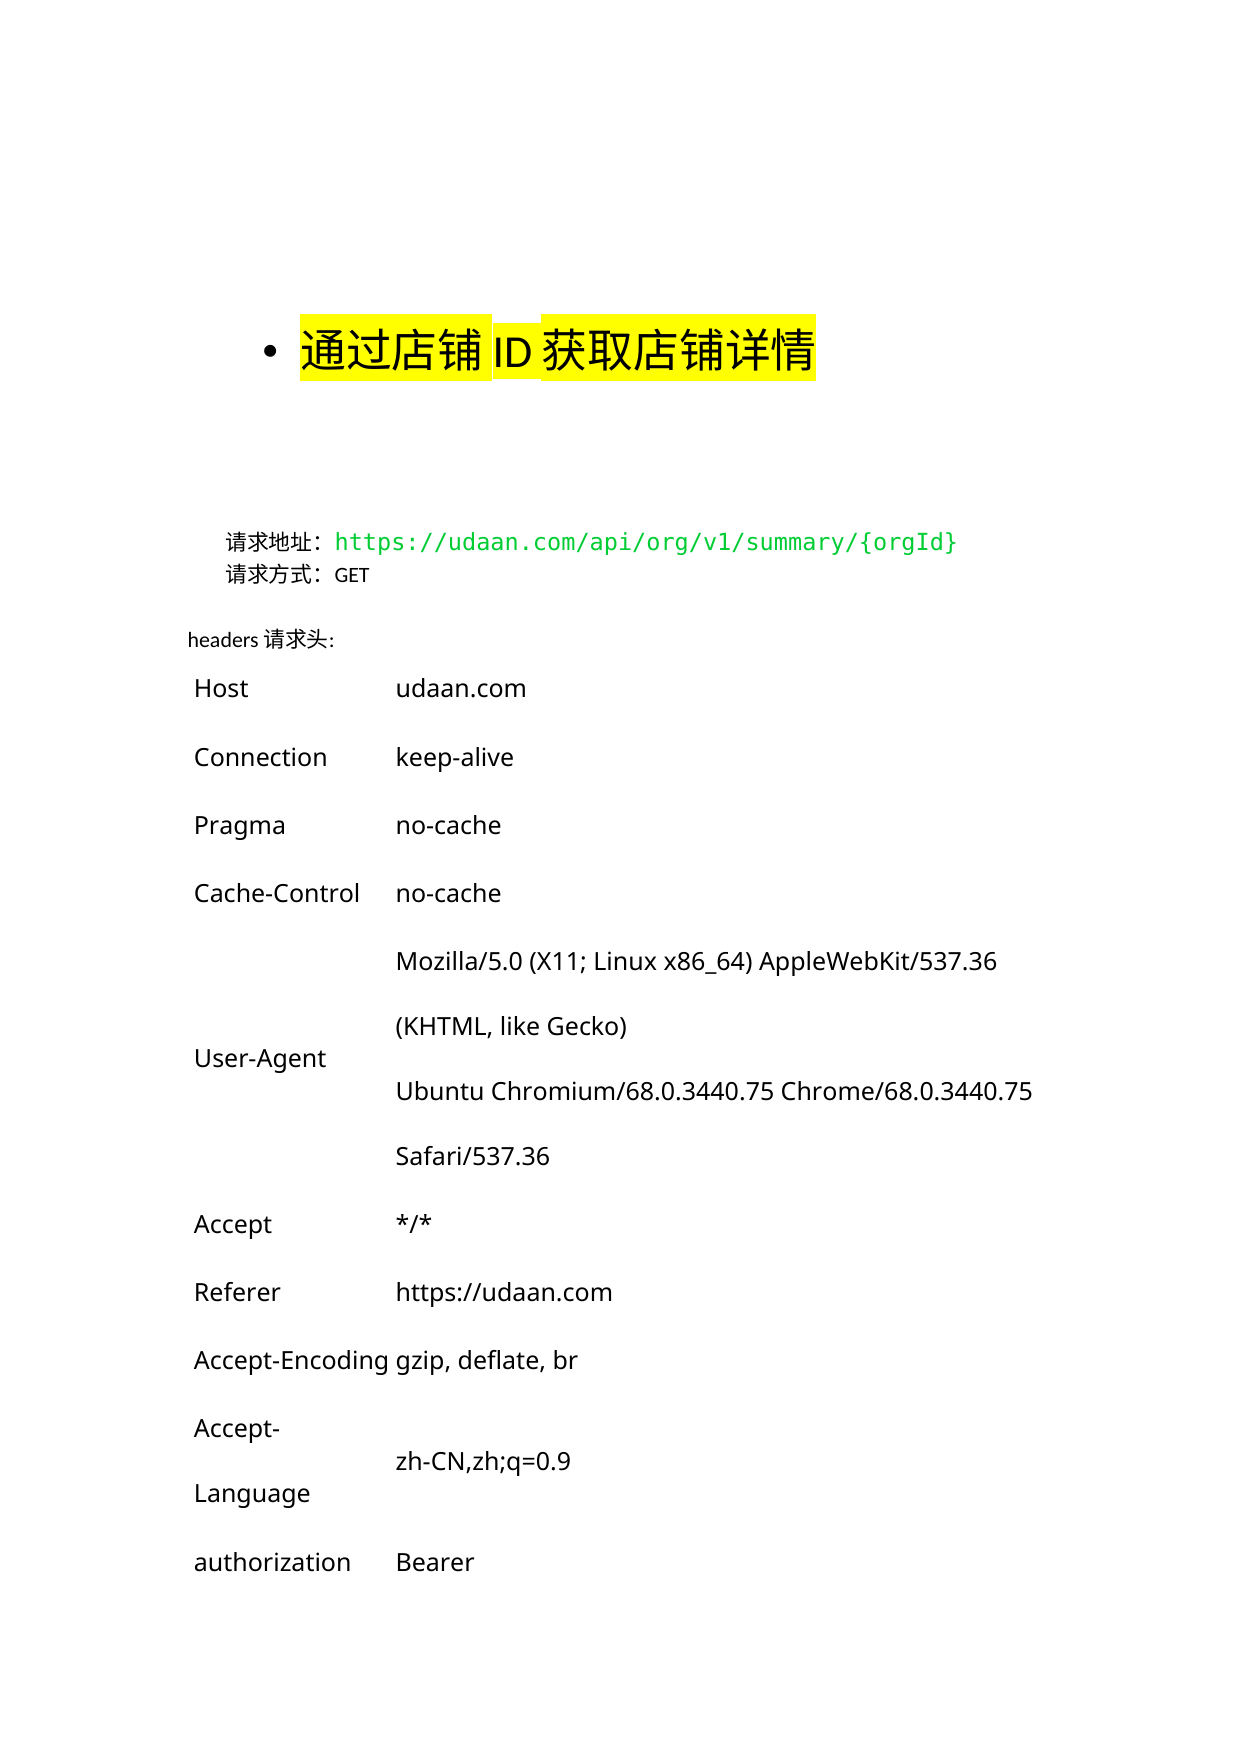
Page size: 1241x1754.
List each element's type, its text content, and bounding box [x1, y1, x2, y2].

table_cell User-Agent [192, 923, 394, 1186]
table_cell gzip, deflate, br [394, 1322, 1061, 1390]
table_header udaan.com [394, 650, 1061, 718]
list 请求地址：https://udaan.com/api/org/v1/summary/{orgId} [225, 520, 1053, 553]
table_cell Mozilla/5.0 (X11; Linux x86_64) AppleWebKit/537.36 (KHTML, like Gecko) Ubuntu Chromium/68.0.3440.75 Chrome/68.0.3440.75 Safari/537.36 [394, 923, 1061, 1186]
table_cell no-cache [394, 855, 1061, 923]
table_cell */* [394, 1186, 1061, 1254]
table_cell keep-alive [394, 719, 1061, 787]
table_cell Cache-Control [192, 855, 394, 923]
table_cell Pragma [192, 787, 394, 855]
table_cell https://udaan.com [394, 1254, 1061, 1322]
text headers请求头: [187, 618, 1053, 650]
subtitle 通过店铺ID获取店铺详情 [262, 295, 1053, 392]
table_cell authorization [192, 1524, 394, 1592]
table_cell no-cache [394, 787, 1061, 855]
table_cell Referer [192, 1254, 394, 1322]
table_cell Accept-Encoding [192, 1322, 394, 1390]
table_header Host [192, 650, 394, 718]
table_cell Accept [192, 1186, 394, 1254]
table_cell Connection [192, 719, 394, 787]
table_cell zh-CN,zh;q=0.9 [394, 1390, 1061, 1523]
table_cell Bearer [394, 1524, 1061, 1592]
list 请求方式：GET [225, 553, 1053, 585]
table_cell Accept-Language [192, 1390, 394, 1523]
